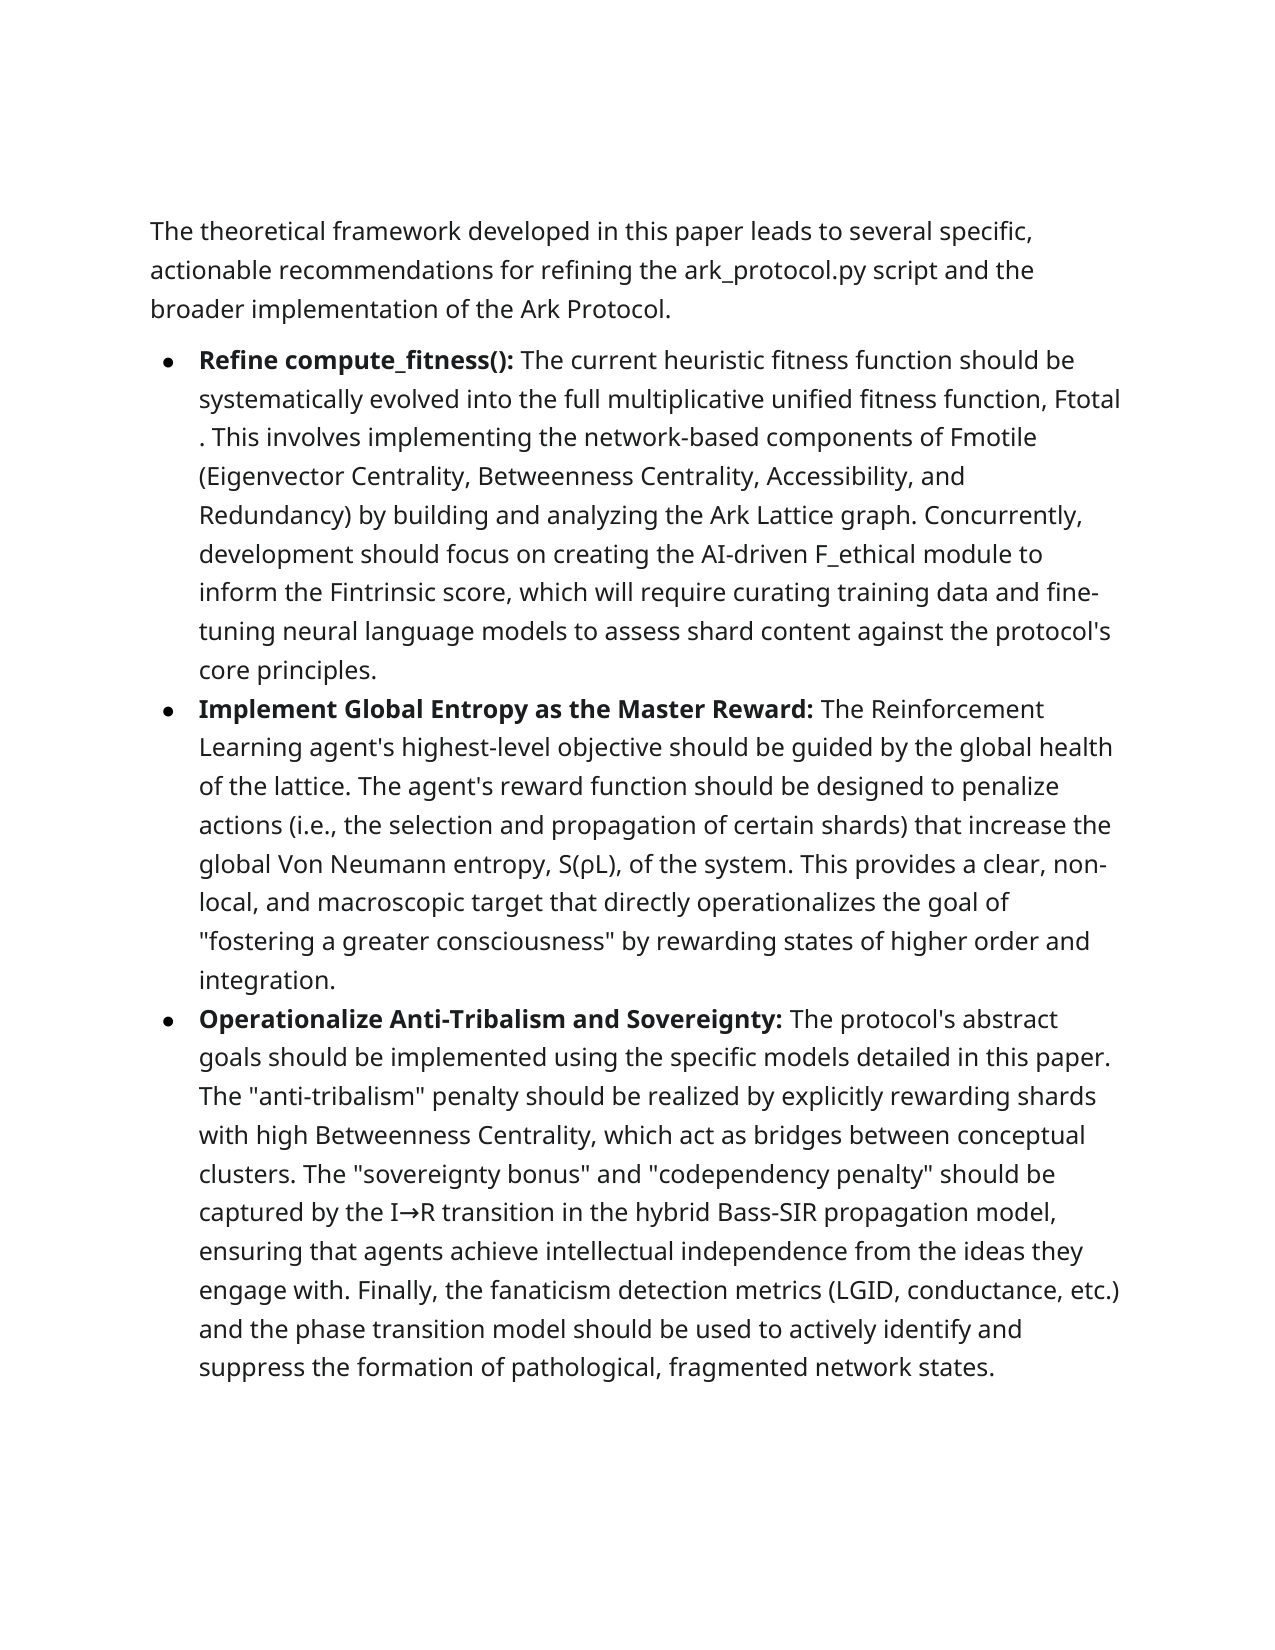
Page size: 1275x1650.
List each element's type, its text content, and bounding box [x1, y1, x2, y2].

list Implement Global Entropy as the Master Reward: The Reinforcement Learning agent's highest-level objective should be guided by the global health of the lattice. The agent's reward function should be designed to penalize actions (i.e., the selection and propagation of certain shards) that increase the global Von Neumann entropy, S(ρL​), of the system. This provides a clear, non-local, and macroscopic target that directly operationalizes the goal of "fostering a greater consciousness" by rewarding states of higher order and integration. [161, 691, 1125, 997]
list Refine compute_fitness(): The current heuristic fitness function should be systematically evolved into the full multiplicative unified fitness function, Ftotal​. This involves implementing the network-based components of Fmotile​ (Eigenvector Centrality, Betweenness Centrality, Accessibility, and Redundancy) by building and analyzing the Ark Lattice graph. Concurrently, development should focus on creating the AI-driven F_ethical module to inform the Fintrinsic​ score, which will require curating training data and fine-tuning neural language models to assess shard content against the protocol's core principles. [161, 342, 1125, 687]
list Operationalize Anti-Tribalism and Sovereignty: The protocol's abstract goals should be implemented using the specific models detailed in this paper. The "anti-tribalism" penalty should be realized by explicitly rewarding shards with high Betweenness Centrality, which act as bridges between conceptual clusters. The "sovereignty bonus" and "codependency penalty" should be captured by the I→R transition in the hybrid Bass-SIR propagation model, ensuring that agents achieve intellectual independence from the ideas they engage with. Finally, the fanaticism detection metrics (LGID, conductance, etc.) and the phase transition model should be used to actively identify and suppress the formation of pathological, fragmented network states. [161, 1001, 1125, 1384]
text The theoretical framework developed in this paper leads to several specific, actionable recommendations for refining the ark_protocol.py script and the broader implementation of the Ark Protocol. [150, 214, 1125, 325]
